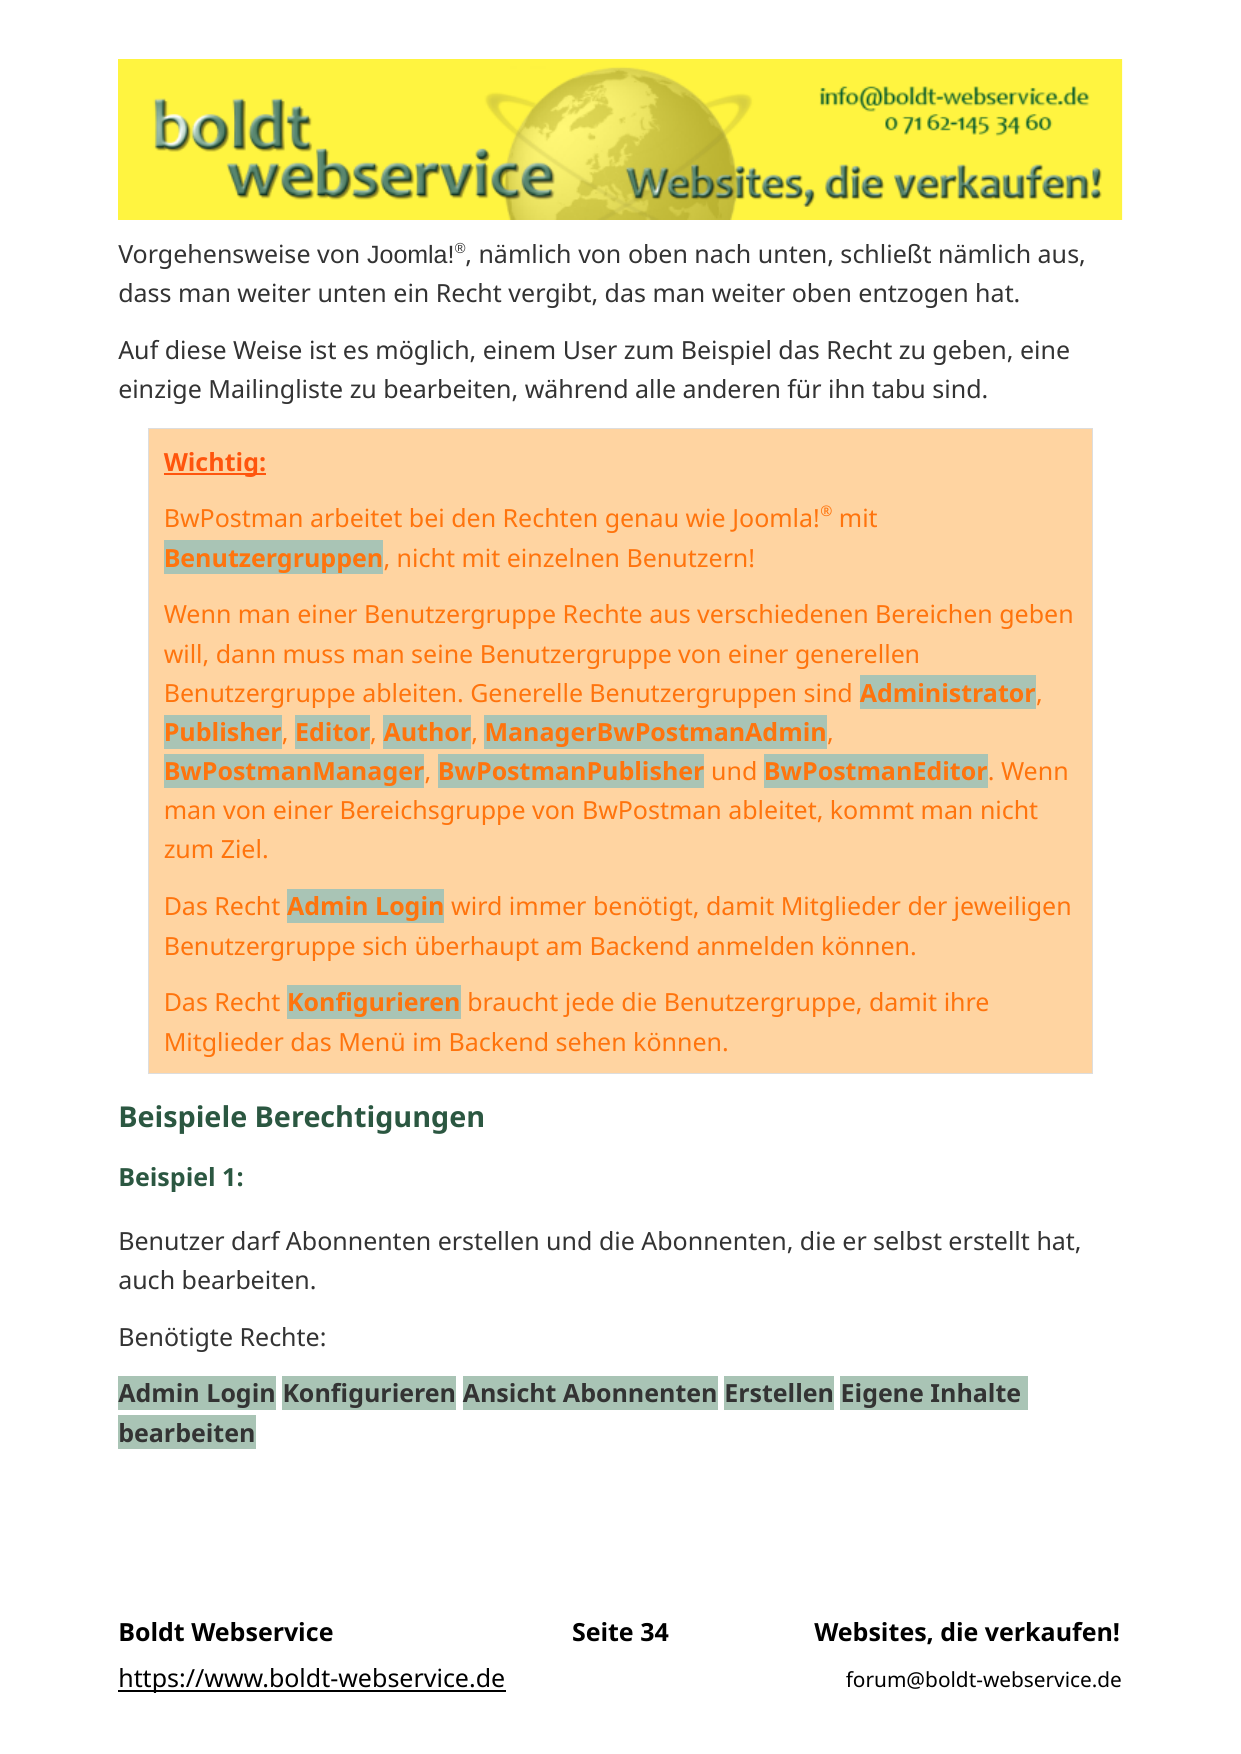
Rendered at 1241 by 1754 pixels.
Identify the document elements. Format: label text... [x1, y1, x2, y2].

text Wichtig: [149, 429, 1092, 478]
text Vorgehensweise von Joomla!®, nämlich von oben nach unten, schließt nämlich aus, dass man weiter unten ein Recht vergibt, das man weiter oben entzogen hat. [118, 236, 1122, 309]
text Auf diese Weise ist es möglich, einem User zum Beispiel das Recht zu geben, eine einzige Mailingliste zu bearbeiten, während alle anderen für ihn tabu sind. [118, 332, 1122, 406]
subtitle Beispiel 1: [118, 1160, 1122, 1194]
text Das Recht Konfigurieren braucht jede die Benutzergruppe, damit ihre Mitglieder das Menü im Backend sehen können. [149, 969, 1092, 1073]
subtitle Beispiele Berechtigungen [118, 1097, 1122, 1136]
text Wenn man einer Benutzergruppe Rechte aus verschiedenen Bereichen geben will, dann muss man seine Benutzergruppe von einer generellen Benutzergruppe ableiten. Generelle Benutzergruppen sind Administrator, Publisher, Editor, Author, ManagerBwPostmanAdmin, BwPostmanManager, BwPostmanPublisher und BwPostmanEditor. Wenn man von einer Bereichsgruppe von BwPostman ableitet, kommt man nicht zum Ziel. [149, 581, 1092, 866]
text Benötigte Rechte: [118, 1319, 1122, 1353]
text BwPostman arbeitet bei den Rechten genau wie Joomla!® mit Benutzergruppen, nicht mit einzelnen Benutzern! [149, 485, 1092, 574]
picture [118, 59, 1123, 220]
text Admin Login Konfigurieren Ansicht Abonnenten Erstellen Eigene Inhalte bearbeiten [118, 1376, 1122, 1449]
text Das Recht Admin Login wird immer benötigt, damit Mitglieder der jeweiligen Benutzergruppe sich überhaupt am Backend anmelden können. [149, 873, 1092, 962]
text Benutzer darf Abonnenten erstellen und die Abonnenten, die er selbst erstellt hat, auch bearbeiten. [118, 1223, 1122, 1296]
